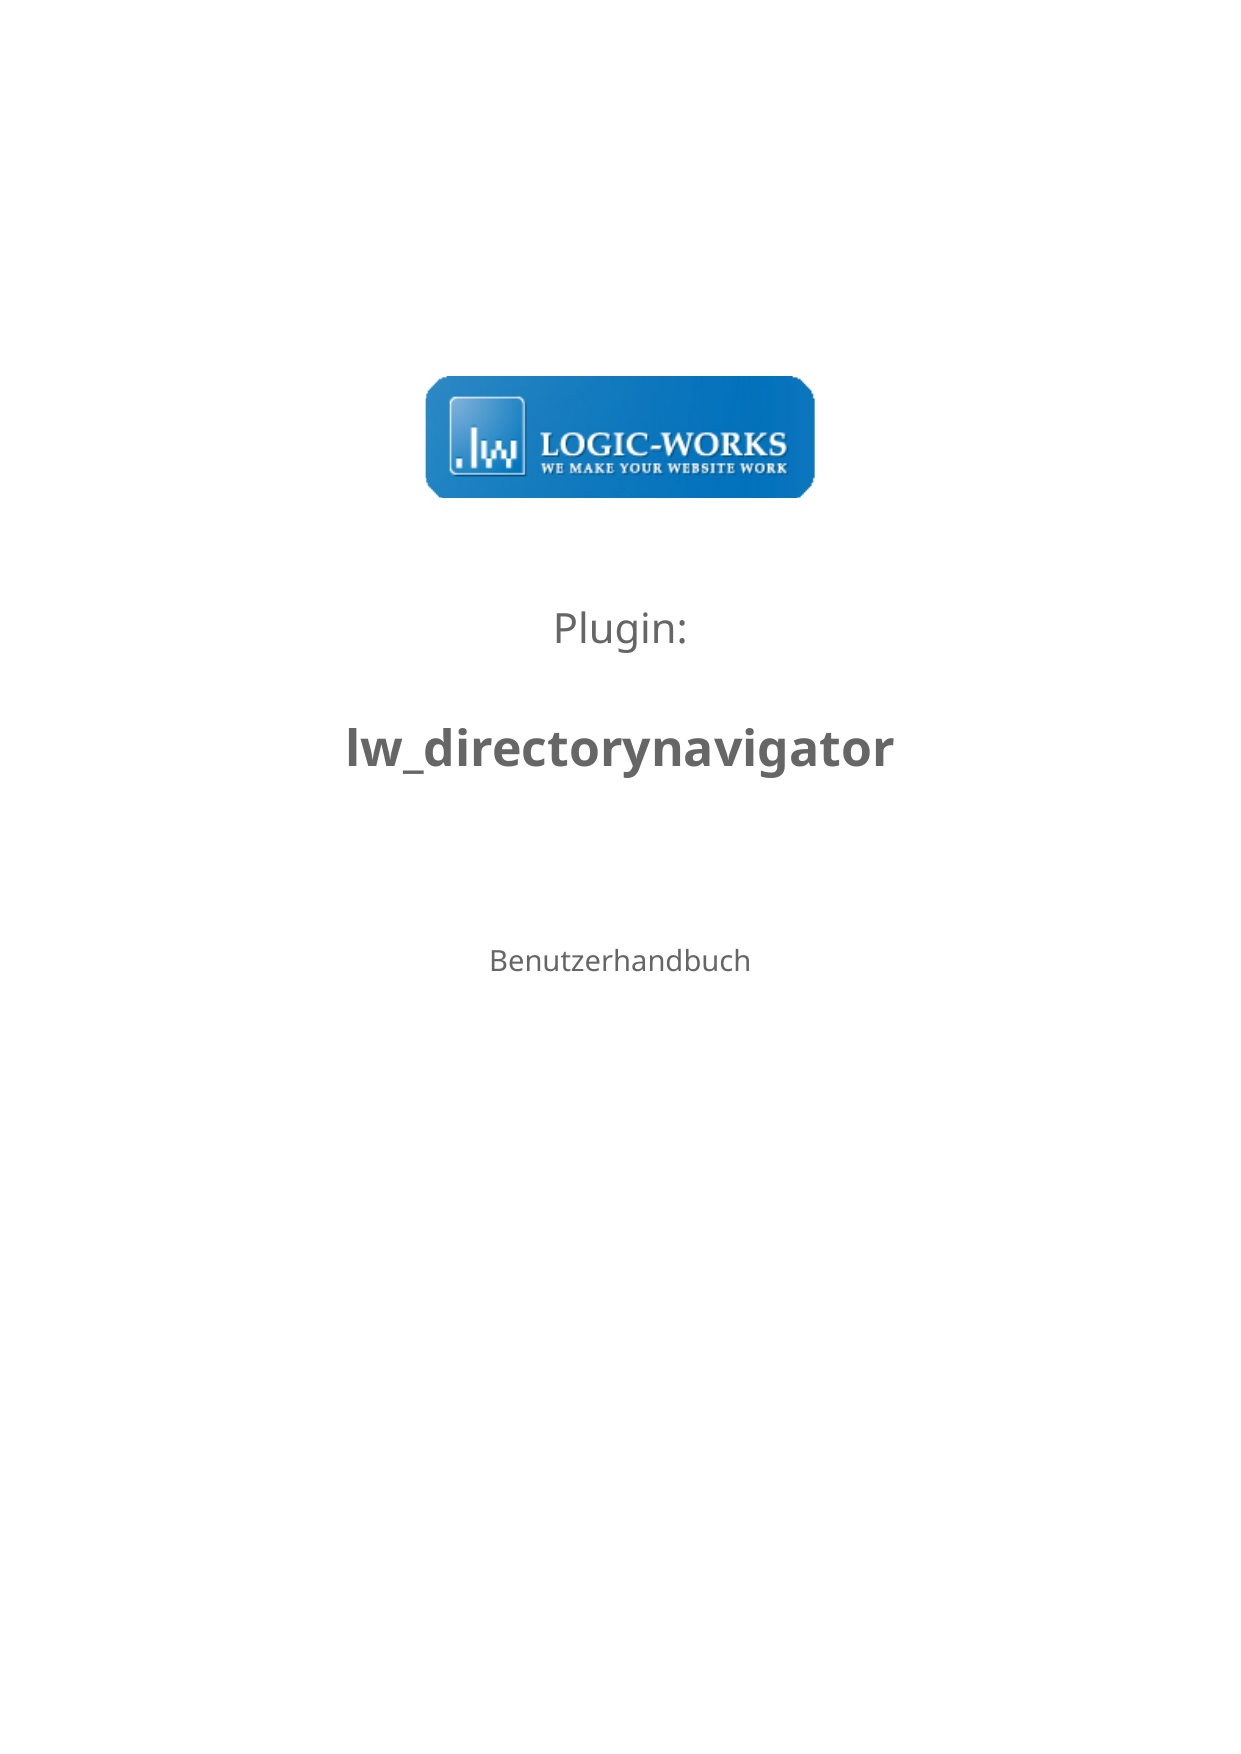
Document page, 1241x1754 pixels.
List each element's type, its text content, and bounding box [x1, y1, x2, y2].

text Plugin: [118, 599, 1122, 656]
text lw_directorynavigator [118, 713, 1122, 781]
text Benutzerhandbuch [118, 940, 1122, 979]
